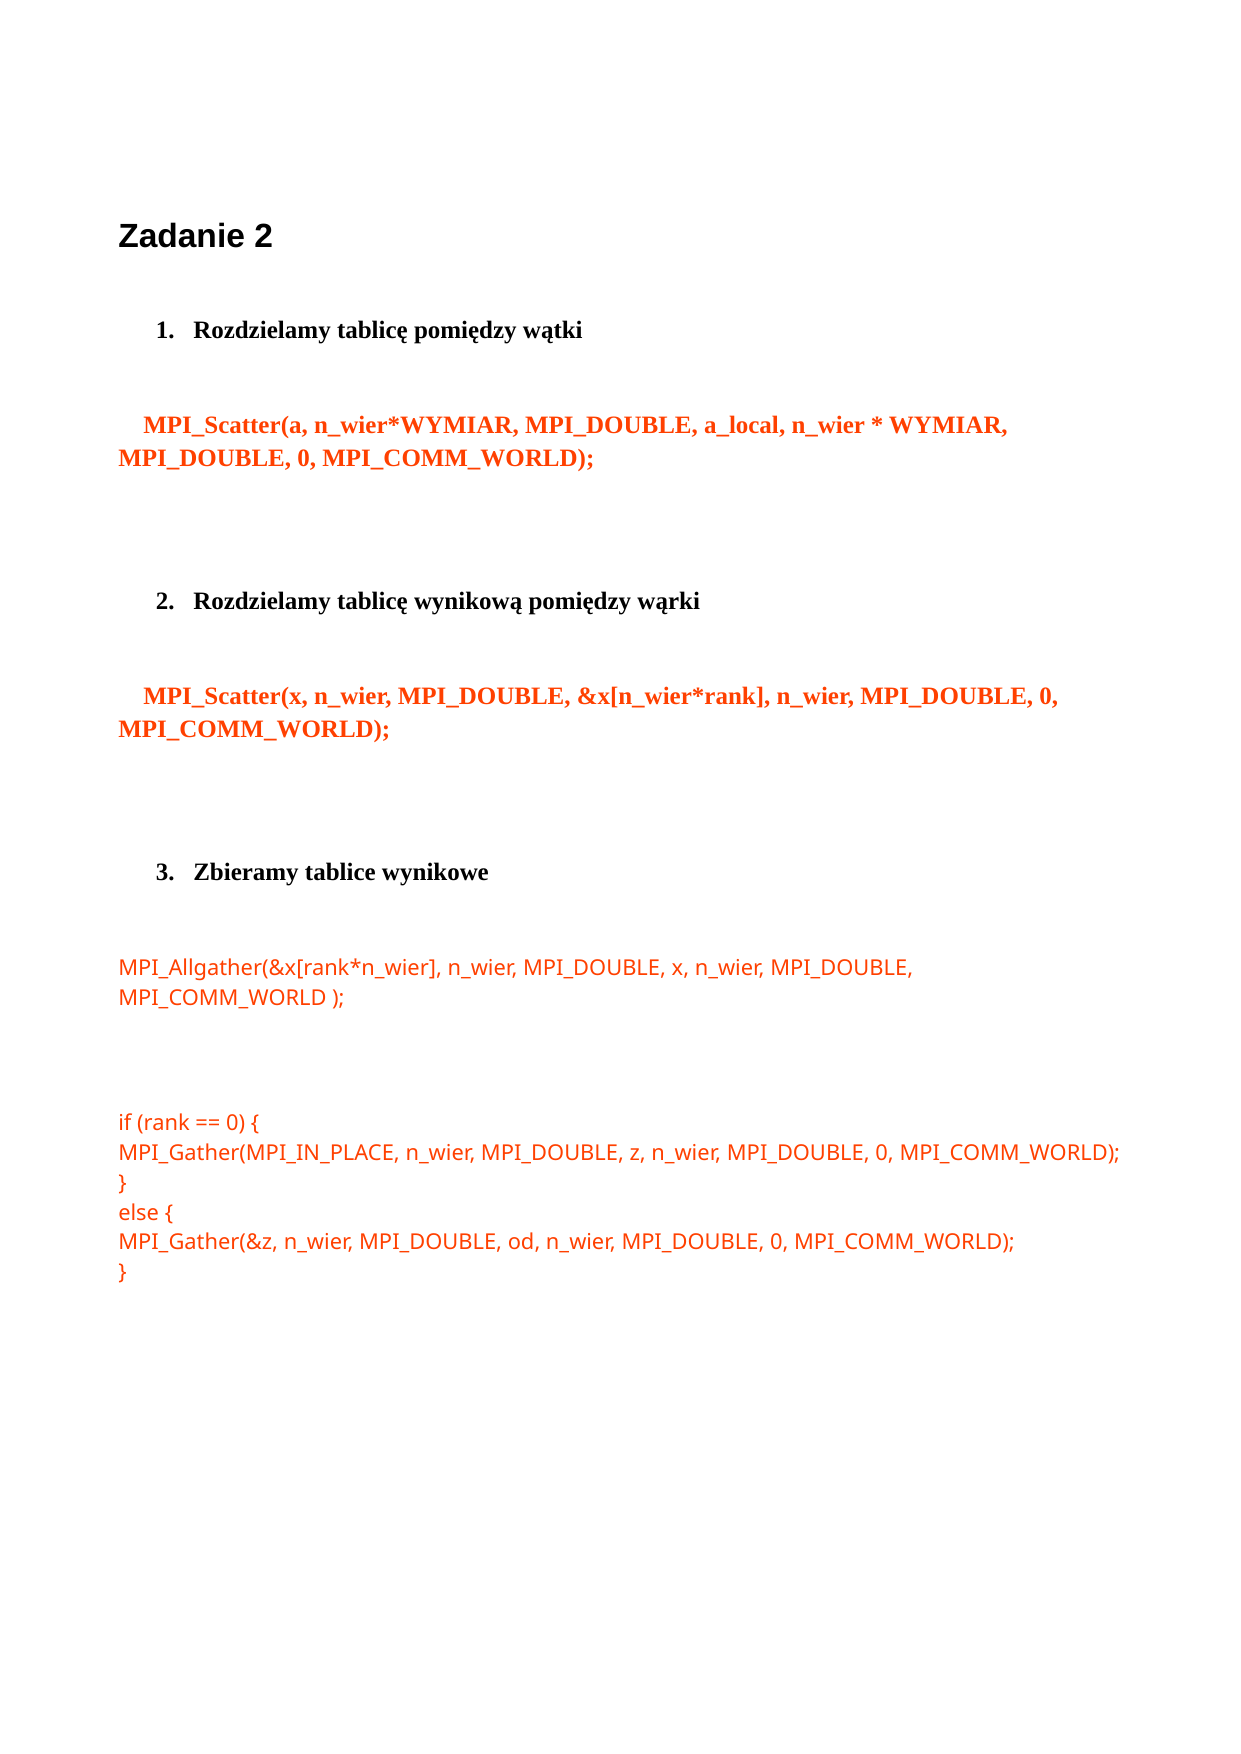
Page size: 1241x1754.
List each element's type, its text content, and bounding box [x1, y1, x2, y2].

text else { [118, 1197, 1122, 1226]
text MPI_Gather(&z, n_wier, MPI_DOUBLE, od, n_wier, MPI_DOUBLE, 0, MPI_COMM_WORLD); [118, 1226, 1122, 1256]
text if (rank == 0) { [118, 1107, 1122, 1137]
list Rozdzielamy tablicę pomiędzy wątki [156, 315, 1122, 344]
subtitle Zadanie 2 [118, 216, 1122, 255]
text MPI_Gather(MPI_IN_PLACE, n_wier, MPI_DOUBLE, z, n_wier, MPI_DOUBLE, 0, MPI_COMM_WORLD); [118, 1137, 1122, 1167]
list Zbieramy tablice wynikowe [156, 857, 1122, 886]
text MPI_Scatter(x, n_wier, MPI_DOUBLE, &x[n_wier*rank], n_wier, MPI_DOUBLE, 0, MPI_COMM_WORLD); [118, 681, 1122, 743]
text MPI_Scatter(a, n_wier*WYMIAR, MPI_DOUBLE, a_local, n_wier * WYMIAR, MPI_DOUBLE, 0, MPI_COMM_WORLD); [118, 410, 1122, 472]
text MPI_Allgather(&x[rank*n_wier], n_wier, MPI_DOUBLE, x, n_wier, MPI_DOUBLE, MPI_COMM_WORLD ); [118, 952, 1122, 1012]
list Rozdzielamy tablicę wynikową pomiędzy wąrki [156, 586, 1122, 615]
text } [118, 1256, 1122, 1286]
text } [118, 1167, 1122, 1197]
